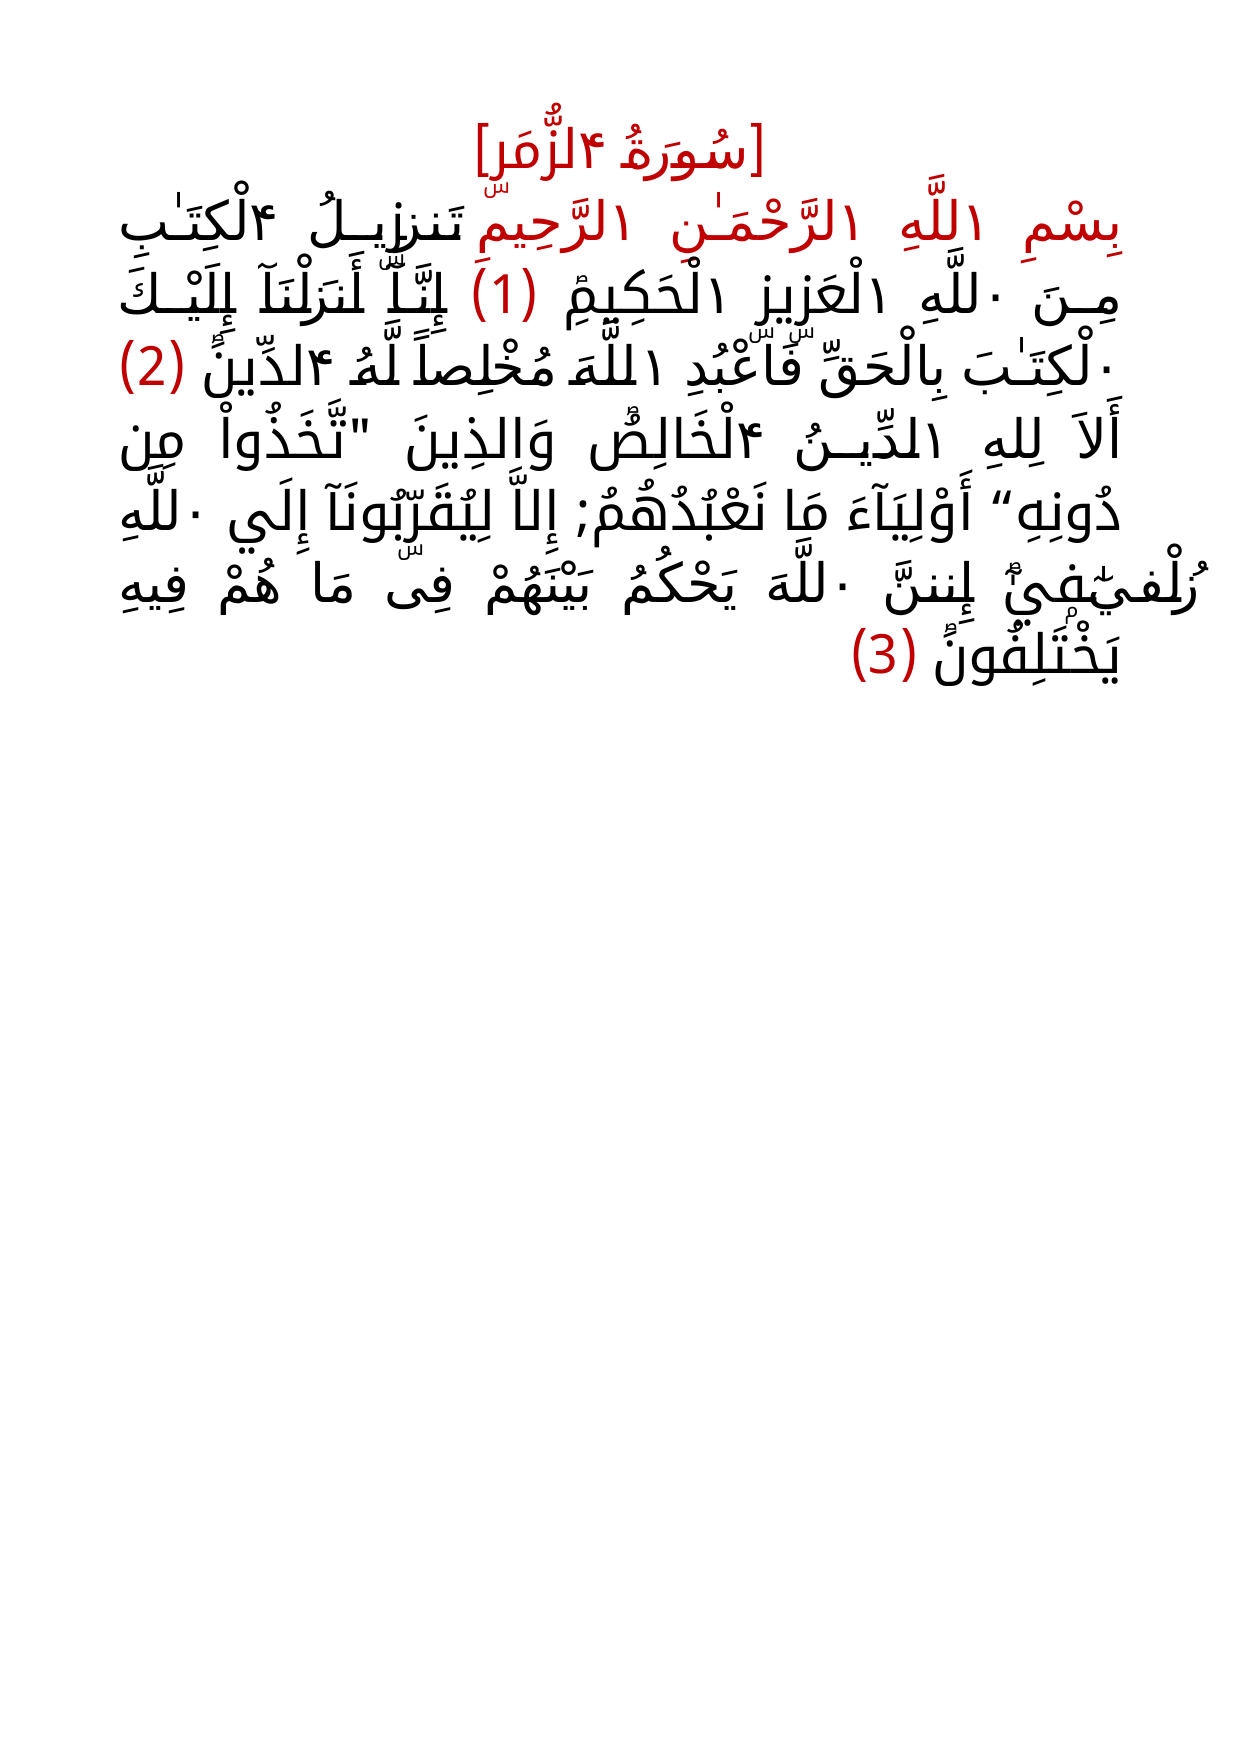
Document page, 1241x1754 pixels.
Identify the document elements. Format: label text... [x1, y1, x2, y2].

subtitle [سُورَةُ ۴لزُّمَرۣ] [118, 118, 1122, 191]
text بِسْمِ ۱للَّهِ ۱لرَّحْمَـٰنِ ۱لرَّحِيمِ تَنزۣيــلُ ۴لْكِتَـٰبِ مِــنَ ۰للَّهِ ۱لْعَزۣيزۣ ۱لْحَكِيمِؐ (1) إِنَّـآ أَنزَلْنَآ إِلَيْــكَ ۰لْكِتَـٰبَ بِالْحَقِّ فَاعْبُدِ ۱للَّهَ مُخْلِصاً لَّهُ ۴لدِّينَؐ (2) أَلاَ لِلهِ ۱لدِّيــنُ ۴لْخَالِصُؐ وَالذِينَ "تَّخَذُواْ مِن دُونِهِ“ أَوْلِيَآءَ مَا نَعْبُدُهُمُ; إِلاَّ لِيُقَرّۣبُونَآ إِلَي ۰للَّهِ زُلْفۭيٰٓؐ إِنننَّ ۰للَّهَ يَحْكُمُ بَيْنَهُمْ فِى مَا هُمْ فِيهِ يَخْتَلِفُونَؐ (3) [118, 191, 1122, 696]
